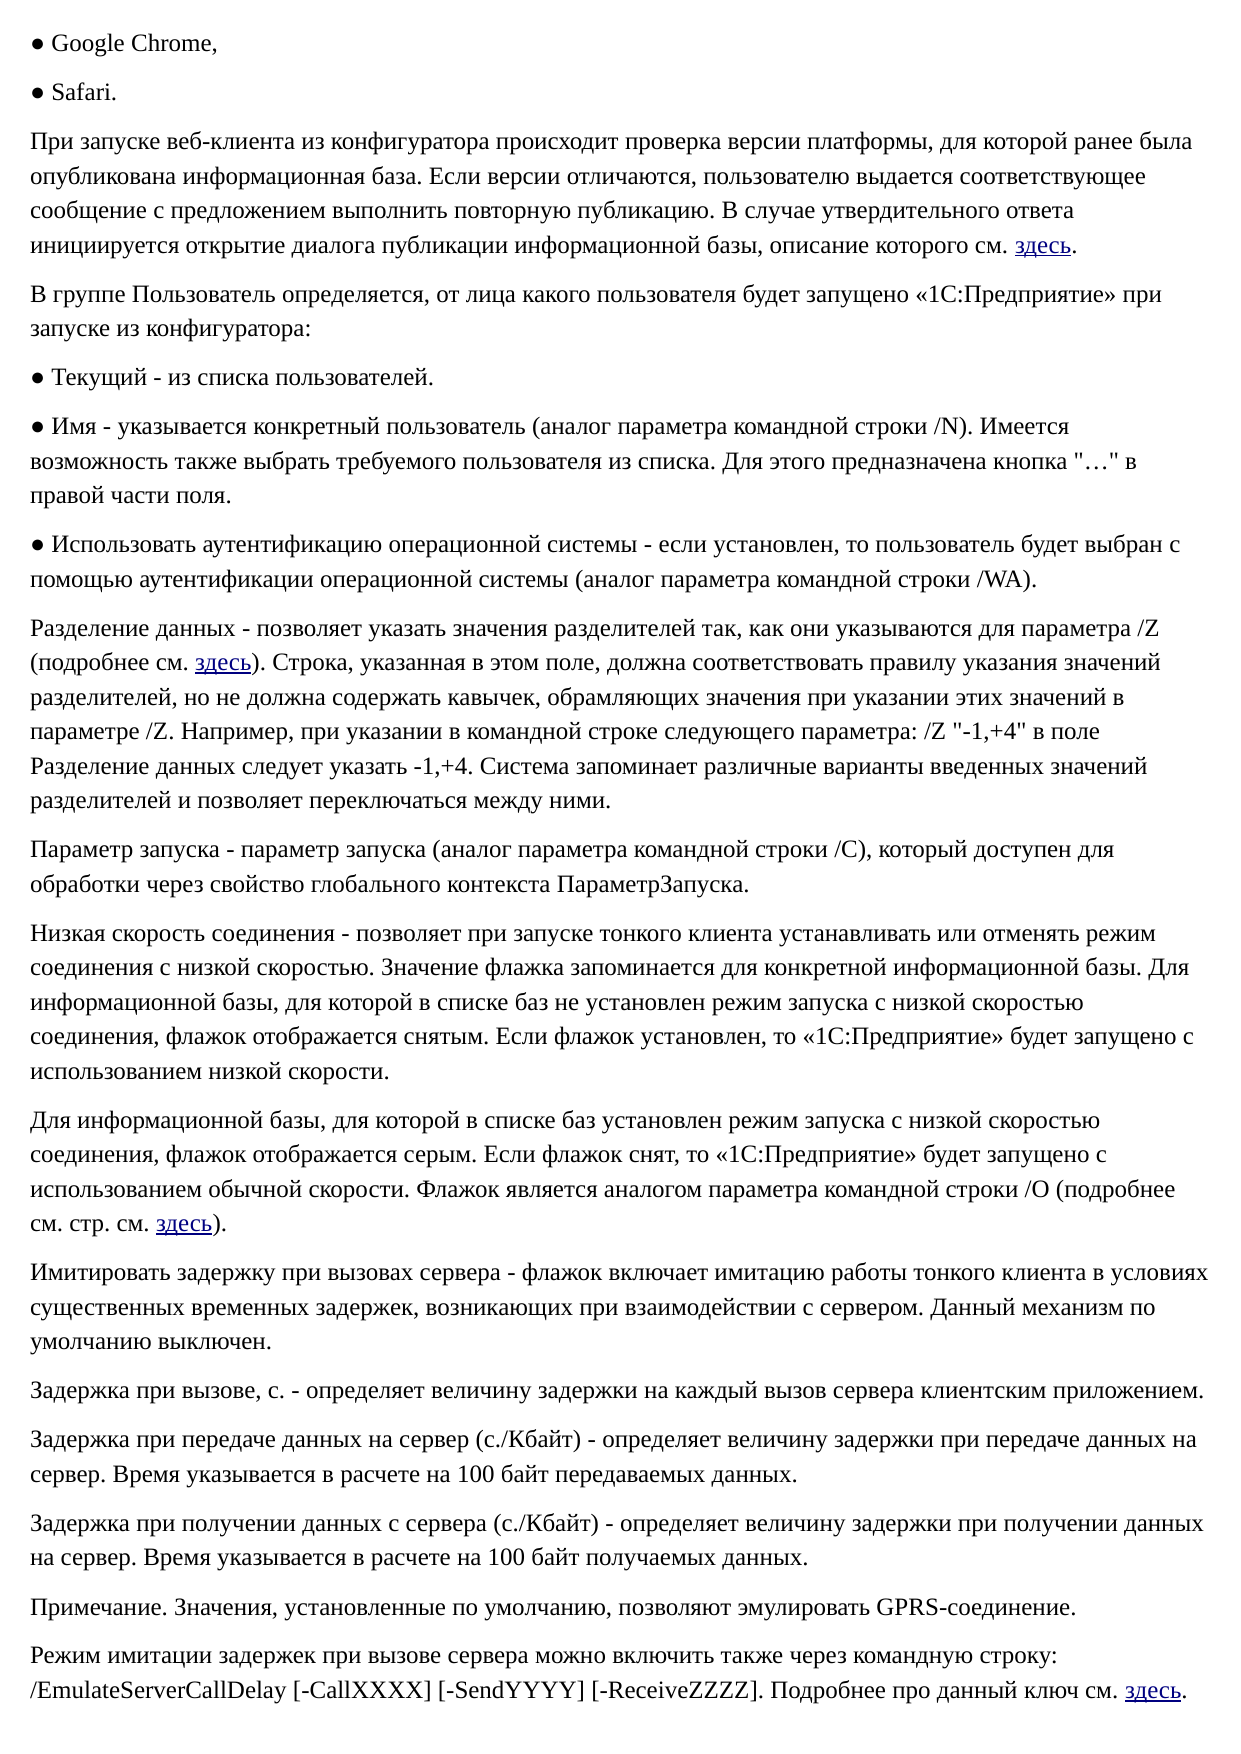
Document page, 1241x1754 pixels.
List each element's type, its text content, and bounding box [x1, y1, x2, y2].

text ● Google Chrome, [30, 28, 1211, 57]
text Задержка при вызове, с. ‑ определяет величину задержки на каждый вызов сервера клиентским приложением. [30, 1375, 1211, 1404]
text Разделение данных ‑ позволяет указать значения разделителей так, как они указываются для параметра /Z (подробнее см. здесь). Строка, указанная в этом поле, должна соответствовать правилу указания значений разделителей, но не должна содержать кавычек, обрамляющих значения при указании этих значений в параметре /Z. Например, при указании в командной строке следующего параметра: /Z "-1,+4" в поле Разделение данных следует указать -1,+4. Система запоминает различные варианты введенных значений разделителей и позволяет переключаться между ними. [30, 613, 1211, 814]
text ● Safari. [30, 77, 1211, 106]
text Задержка при получении данных с сервера (с./Кбайт) ‑ определяет величину задержки при получении данных на сервер. Время указывается в расчете на 100 байт получаемых данных. [30, 1508, 1211, 1571]
text ● Имя ‑ указывается конкретный пользователь (аналог параметра командной строки /N). Имеется возможность также выбрать требуемого пользователя из списка. Для этого предназначена кнопка "…" в правой части поля. [30, 411, 1211, 509]
text При запуске веб-клиента из конфигуратора происходит проверка версии платформы, для которой ранее была опубликована информационная база. Если версии отличаются, пользователю выдается соответствующее сообщение с предложением выполнить повторную публикацию. В случае утвердительного ответа инициируется открытие диалога публикации информационной базы, описание которого см. здесь. [30, 126, 1211, 258]
text Режим имитации задержек при вызове сервера можно включить также через командную строку: /EmulateServerCallDelay [-CallXXXX] [-SendYYYY] [-ReceiveZZZZ]. Подробнее про данный ключ см. здесь. [30, 1641, 1211, 1704]
text Задержка при передаче данных на сервер (с./Кбайт) ‑ определяет величину задержки при передаче данных на сервер. Время указывается в расчете на 100 байт передаваемых данных. [30, 1424, 1211, 1488]
text В группе Пользователь определяется, от лица какого пользователя будет запущено «1С:Предприятие» при запуске из конфигуратора: [30, 279, 1211, 342]
text Параметр запуска ‑ параметр запуска (аналог параметра командной строки /C), который доступен для обработки через свойство глобального контекста ПараметрЗапуска. [30, 834, 1211, 898]
text ● Использовать аутентификацию операционной системы ‑ если установлен, то пользователь будет выбран с помощью аутентификации операционной системы (аналог параметра командной строки /WA). [30, 529, 1211, 593]
text Примечание. Значения, установленные по умолчанию, позволяют эмулировать GPRS-соединение. [30, 1592, 1211, 1620]
text Низкая скорость соединения ‑ позволяет при запуске тонкого клиента устанавливать или отменять режим соединения с низкой скоростью. Значение флажка запоминается для конкретной информационной базы. Для информационной базы, для которой в списке баз не установлен режим запуска с низкой скоростью соединения, флажок отображается снятым. Если флажок установлен, то «1C:Предприятие» будет запущено с использованием низкой скорости. [30, 918, 1211, 1084]
text ● Текущий ‑ из списка пользователей. [30, 362, 1211, 391]
text Имитировать задержку при вызовах сервера ‑ флажок включает имитацию работы тонкого клиента в условиях существенных временных задержек, возникающих при взаимодействии с сервером. Данный механизм по умолчанию выключен. [30, 1257, 1211, 1355]
text Для информационной базы, для которой в списке баз установлен режим запуска с низкой скоростью соединения, флажок отображается серым. Если флажок снят, то «1C:Предприятие» будет запущено с использованием обычной скорости. Флажок является аналогом параметра командной строки /O (подробнее см. стр. см. здесь). [30, 1105, 1211, 1237]
